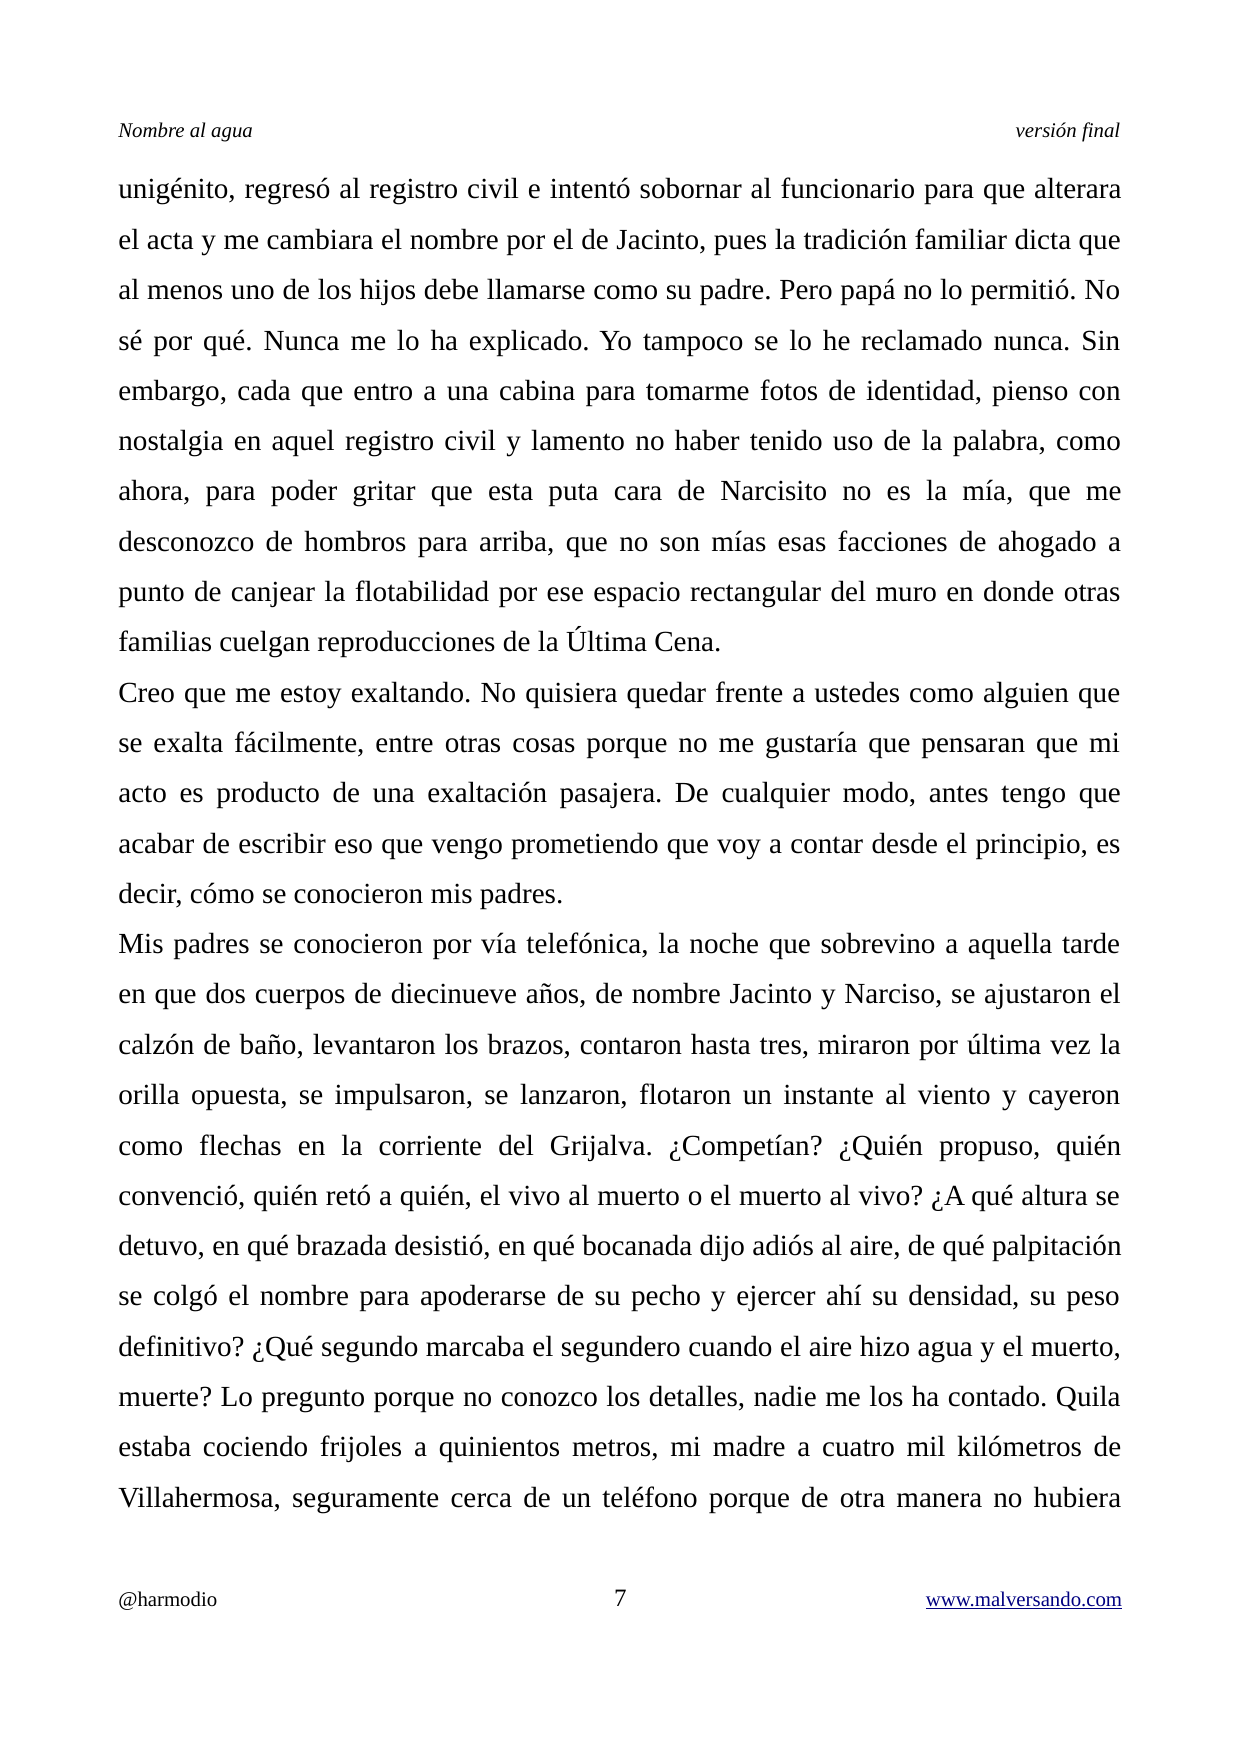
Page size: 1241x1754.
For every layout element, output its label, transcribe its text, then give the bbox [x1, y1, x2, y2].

text Creo que me estoy exaltando. No quisiera quedar frente a ustedes como alguien que se exalta fácilmente, entre otras cosas porque no me gustaría que pensaran que mi acto es producto de una exaltación pasajera. De cualquier modo, antes tengo que acabar de escribir eso que vengo prometiendo que voy a contar desde el principio, es decir, cómo se conocieron mis padres. [118, 675, 1122, 909]
text unigénito, regresó al registro civil e intentó sobornar al funcionario para que alterara el acta y me cambiara el nombre por el de Jacinto, pues la tradición familiar dicta que al menos uno de los hijos debe llamarse como su padre. Pero papá no lo permitió. No sé por qué. Nunca me lo ha explicado. Yo tampoco se lo he reclamado nunca. Sin embargo, cada que entro a una cabina para tomarme fotos de identidad, pienso con nostalgia en aquel registro civil y lamento no haber tenido uso de la palabra, como ahora, para poder gritar que esta puta cara de Narcisito no es la mía, que me desconozco de hombros para arriba, que no son mías esas facciones de ahogado a punto de canjear la flotabilidad por ese espacio rectangular del muro en donde otras familias cuelgan reproducciones de la Última Cena. [118, 172, 1122, 658]
text Mis padres se conocieron por vía telefónica, la noche que sobrevino a aquella tarde en que dos cuerpos de diecinueve años, de nombre Jacinto y Narciso, se ajustaron el calzón de baño, levantaron los brazos, contaron hasta tres, miraron por última vez la orilla opuesta, se impulsaron, se lanzaron, flotaron un instante al viento y cayeron como flechas en la corriente del Grijalva. ¿Competían? ¿Quién propuso, quién convenció, quién retó a quién, el vivo al muerto o el muerto al vivo? ¿A qué altura se detuvo, en qué brazada desistió, en qué bocanada dijo adiós al aire, de qué palpitación se colgó el nombre para apoderarse de su pecho y ejercer ahí su densidad, su peso definitivo? ¿Qué segundo marcaba el segundero cuando el aire hizo agua y el muerto, muerte? Lo pregunto porque no conozco los detalles, nadie me los ha contado. Quila estaba cociendo frijoles a quinientos metros, mi madre a cuatro mil kilómetros de Villahermosa, seguramente cerca de un teléfono porque de otra manera no hubiera [118, 926, 1122, 1513]
